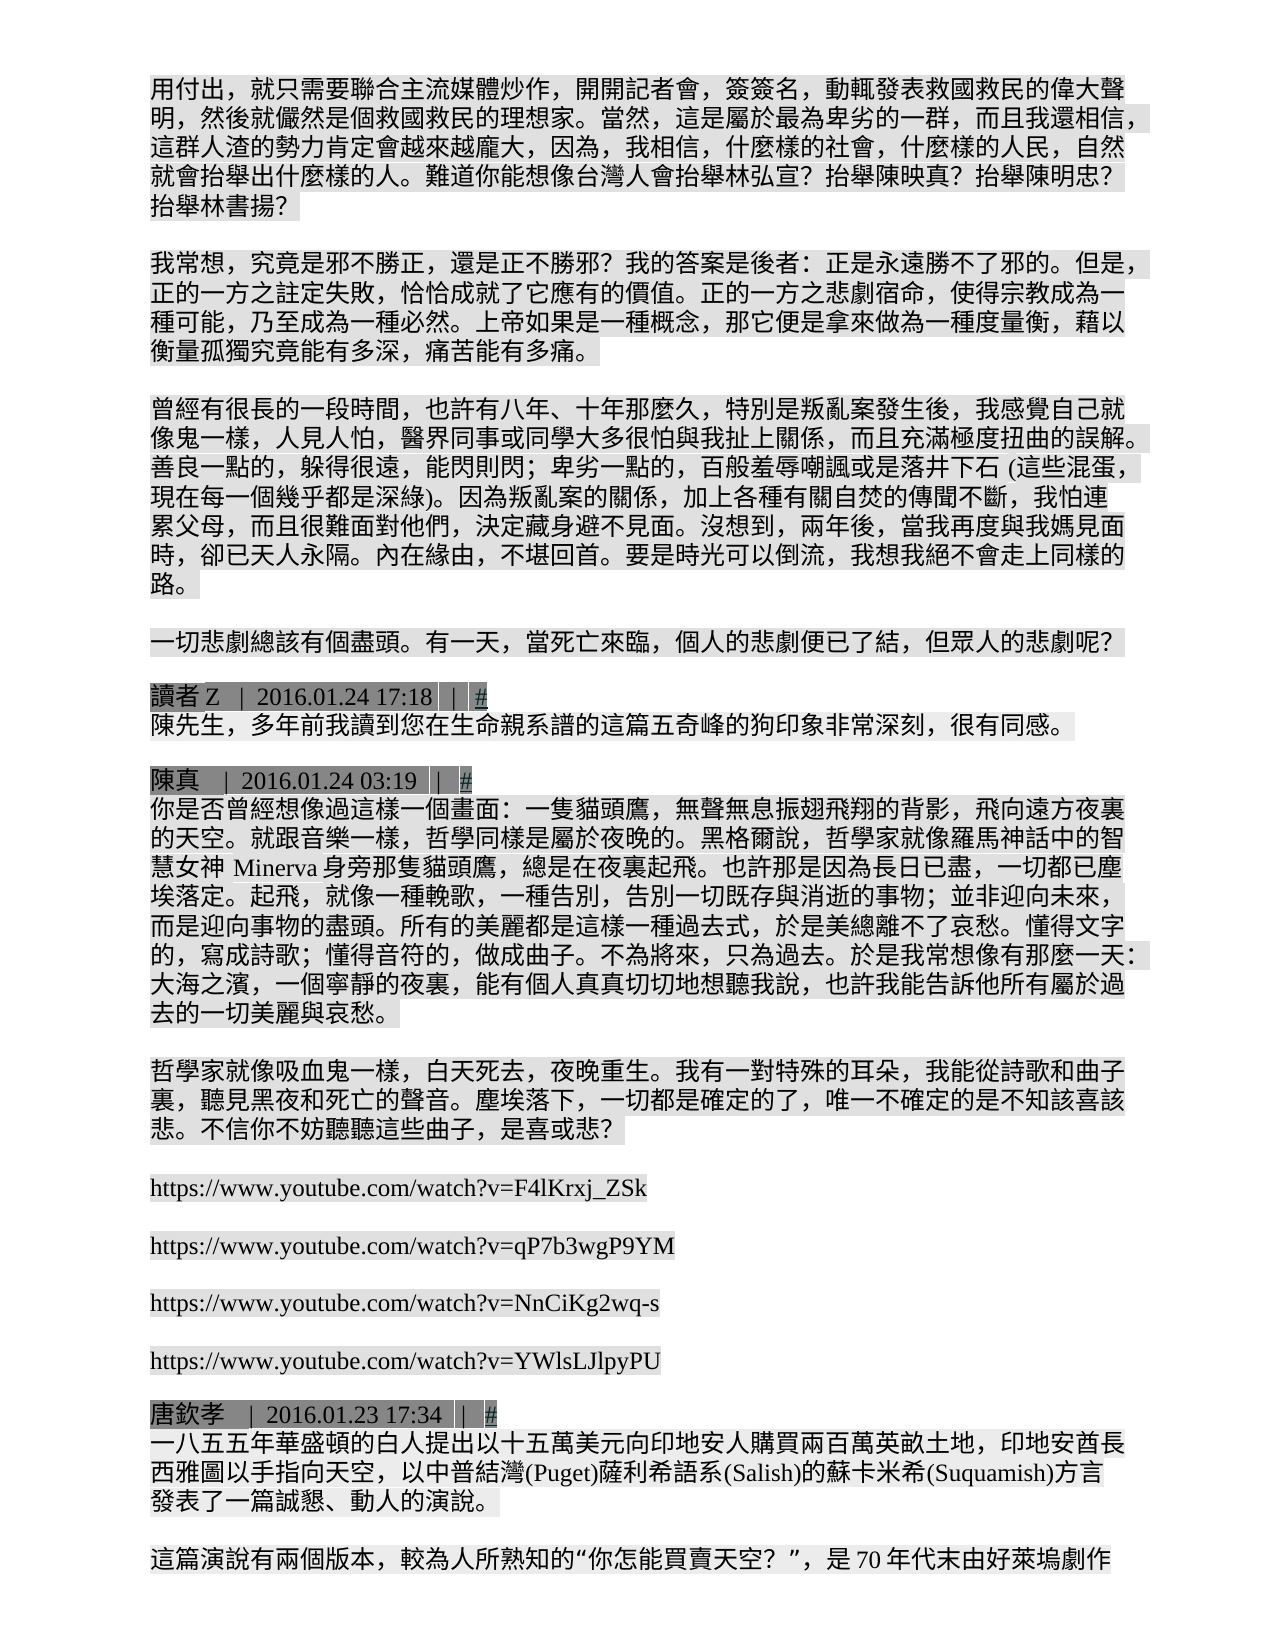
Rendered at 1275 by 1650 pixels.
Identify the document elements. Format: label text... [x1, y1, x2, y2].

text 讀者Z | 2016.01.24 17:18 | # [150, 682, 1125, 712]
text 唐欽孝 | 2016.01.23 17:34 | # [150, 1400, 1125, 1429]
text 就像一片孤葉，不會未經整棵大樹的默許就枯黃，為惡者胡作非為的背後，並非沒有眾人潛藏的允諾。--紀伯倫 一，證據不說話 當狂風暴風傾瀉而下，當大地淹沒在有毒的洪水裡，高雅的人們站在洪水淹不到的高山上說，“拿出洪水的證據來！” 當森林大火，鳥獸逃竄，放聲哀號；當戰火綿延，河有浮屍，野有餓莩，當老幼婦孺以愛之名盡遭屠戮，優雅的人們說，“這是進步的代價，民主的勝利，文明與野蠻、自由與奴役的聖戰。何處不宜？拿出證據來！” 常言道："證據會說話"。但在我看來，證據是個啞巴，無從言語；說話的是人，不是證據。這其實倒也不是我的真正看法，但在這樣一個版面上，我們自然不可能深入探究哲學奧妙，而只能說個通俗大概。 證據不會說話，即便千斤重，不一樣的人來看它，卻很可能輕如鴻毛。不信你看那些綠油油的徒子徒孫們，他們的主子往往好話說盡，壞事做絕，講一套做一套，但是，只要持續口吐綠言，徒子徒孫們就會持續奉若神明；不但對其一切卑劣視而不見，甚且聖潔加身，滿心推崇。套句吾友柏楊先生的話，你就算把證據砸到他頭上，他也依然不痛不癢，根本不在乎。 "證據" 這東西，很像一種藝術品，它不像黃金或鈔票。對你來說價值一百萬的黃金，對我來說肯定也是一百萬，但證據卻非如此。它比較像藝術品，像詩，像哲學。藝術再動人，哲學再深奧，對於一個不在乎它的人來說，與垃圾無異，毫無價值。維根斯坦說，藝術或哲學是這樣一種東西，"你若對它絲毫不感興趣，那它便一文不值"。當然，除非變成一種商品，才會取得一種公眾價格。比方說美國，比方說綠油油的勢力，罄竹難書的醜惡罪行，但在綠油油或美滋滋的人眼裏，這些全都無足輕重，全然視而不見；重要的是顏色，是立場，是教條，是個人利益，是洗腦後固著不移的一己偏見。 舉個例來說，不過說出來你一定難以置信，以為我撒謊，但這只是二十年來一個再明顯也不過的事實： 所謂 "長老教會"，就在上星期二 (1/19)，由長老教會總會總委會發給全體教會一道 "指令"，文件名稱叫 「對2016年總統與立法委員選舉的信息」。該文引經據典，其實不外就是要說：現在民進黨掌權了，大家務必要聽話，要乖，要順從。為什麼呢？這群綠油油的神棍說，因為《羅馬書》第13章第1節裏頭說道：「人人都應順從國家的權力機構，因為權力的存在是上帝所准許的；當政者的權力是從上帝來的。」換句話說，民進黨是上帝所揀選，他的權力是上帝所賦予，所以你們要乖乖聽從上帝的使者--民進黨--在地面國度上掌權。 這樣還不夠哦，綠油油的教會進一步引用《路加福音》第一章第47節及49節的一首詩歌，讚賞綠油油的勢力「成全了大事」，意味著他把萬惡的國民黨推翻了。《路加福音》第一章第52-53節如此說道：「他把強大的君王從寶座上推下去；他又抬舉卑微的人。他使飢餓的人飽餐美食，叫富足的人空手回去。」同時還噁心地引用《彌迦書》第六章第8節：「伸張正義，實行不變的愛，謙卑地跟我們的上帝同行。」藉以推崇蔡姓女士當選總統當晚的所謂「謙卑」論調。 連聖經都能如此扭曲，更不用說什麼證據了。證據對他們來說是沒有任何意義的，而所謂聖經也只是神棍們的一種政治鬥爭工具。這些人的心態其實只有一個，那就是敵我二分：只要是我方 (台灣人) 的政治勢力，不管怎麼無恥齷齪都沒關係，對其罄竹難書的卑劣惡行一概視而不見；至於敵人 (即大陸人或他們口中的所謂中國人)，即便乾乾淨淨清清白白，也硬是能把你整個抹黑鬥臭。 將近三十年前，義光教會一位牧師送我一個長老教會 "焚而不毀" 的胸章，我總是把它別在醫師白袍上，十分珍視。但後來就不知給扔哪了，因為毫無價值，甚且令人鄙夷。 二，屬靈的和屬肉的 幾年前的聖誕節，有一天，行經台南市某長老教會，看到教會大門口掛了一個大型紅布條，上面竟然寫著："神愛台灣人"。我只聽說過 "神愛世人"，如果神特別偏愛台灣人，那麼，這種 "神" 必然就是撒旦無疑。 差不多17年前，我寫了一篇 "給長老教會的一封公開信"，信中提到： "愛台灣" 這樣一種政治操弄，不應成為一種區分敵我、檢查思想忠貞的工具。寫得溫溫吞吞，非常客氣，非常文雅，幾乎不痛不癢。但我寫了之後，卻藏了四個多月都不敢公開，因為實在不想批評原本與我淵源頗深的教會。後來實在忍不住，才貼了出來。當然，貼出後不久，我從此就被長老教會 (公報) 給封殺出局。或者應該說，其實是我唾棄了這樣一種與宗教扯不上任何關係的所謂 "教會"。 即便是一個政治團體或一般民間組織，如果說出像上面那樣一些叫人要順服綠油油的當權者、因為綠油油的當權者是上帝所揀選、甚至像耶穌那般偉大等等的鬼話，肯定也會讓人看不起。即便是綠營的新一代龜孫子們也不至於乖到這種地步吧，更何況是一個本該屬靈、本該以神為依歸的宗教團體。所謂長老教會，既不屬靈，也不屬肉 (不是一種現實世界的改革團體)，而純粹就是一種政治附庸，綠油油到一種極度荒唐、不可思議的瘋狂地步。 在英國，有事沒事常往教會跑。我住的地方隔壁就是教會，霍金跟他的第一任太太就是在這裏結婚的。一些來自世界各國的訪問學者也常定期來此聚會，常在教會人員的帶領下，彼此練習口語英文，各自交流一些想法，我有一陣子也常去參加。這教會很美，從我家的廚房窗口恰恰可以看到教堂頂端的一個十字架。說起來難以置信，你知道嗎？在那幾年之間，我從廚房窗口給這教堂的屋頂拍了至少上千張的照片。同樣一個景，就這樣拍了幾千張，因為我覺得它特別美，隨著天色不同，樣貌也不同。 西方的教會比較像教會，給人一種信服的力量，並不是因為裏頭有什麼聖人存在，而是因為它至少表現出一種對於神的渴望，一種約略能讓人放下現實勞苦重擔的寧靜。回到台灣後，常想再去教會，不過，這一點希望，恐怕註定得落空。綠油油的神棍教會不用說了，至於其它不是那麼綠油油的教會其實我也很害怕，台灣人實在太喜歡以一種社會眼光來評價人，幾乎都是一見面就馬上展開綿綿密密、無孔不入的社會評價系統，打量你究竟屬於哪一個社會層級。人們不是想了解你這個 "人"，不是想理解你的心，而是想知道你的社會屬性與社會地位。 一般來說，銀行存款六位數以下得0分，七位數10分，八位數100分，九位數以上至少300分，四位數以下應該會直接趕出教會吧我想。當醫師加500，在台大總院工作另加1000分，分院打九折；世界名校加800分，博士學位再額外加200；國立大學教授加150，私立教職加10分；名牌衣服和皮包各加20，穿著破舊的話，這項目直接打0分；至於穿拖鞋、頭髮沒梳，衣服沒紮進褲子裏、挖鼻屎亂彈等等，至少倒扣30分。不管最後你得到好評或惡評，不管得到多少分，都讓人覺得痛苦不堪，根本不會想靠近這樣一些人。我有很多自稱是基督徒的朋友，動不動就會強調說："趕快來我們教會哦，我們教會的素質很高哦，有醫生、教授、律師等等等，還有哪個大學校長，什麼院長，也都常來我們教會哦。" 這樣一種教會，你還會想參加嗎？ 三，智能、理性與在乎 2015.09.08 巴勒網留言板出現這樣一則氣壯山河的留言，令我印象深刻： "我對你們的立場真的很懷疑！反美沒有問題，但把一切責任怪罪美國合理嗎？你們引用文章資料以偏概全？美軍在伊拉克屠殺埋葬一萬人？有一部份是活埋？今時今日被揭發後會沒人提起？你可以說美國入侵伊拉克，但是海珊的罪行卻一點也不提？利比亞如是，敍利亞如是，難道巴沙爾卡達菲都是愛民如子的嗎？反美反得你們神智不清，是非不分！反對軍火貿易？台灣不買美國武器如何自保？生活在幻想的事實及世界中真的可憐！這樣只會令你們不受尊重！" 一般來說，有著這樣一種發言水平者，通常IQ不高，姿態卻很高，往往有著一定的所謂社會地位。留言者署名杜礎圻。我看了一下他的履歷，果然輝煌： "杜礎圻。現為民建聯教育事務副發言人，青年民建聯副秘書長及中國歷史教育促進會(香港)會長。大學於樹仁大學歷史系就讀，並到上海復旦大學修讀國際政治碩士，現正在澳門大學修讀國際關係博士，研究方向為軍事戰略。從小在香港長大，熱愛香港，希望為香港盡一分力。" 我不知道什麼是民建聯，想必也是一種相當輝煌的進步組織。比較令人訝異的是 "中國歷史教育促進會香港會長" 這個頭銜。這樣的一種理解程度，也能促進歷史教育？看來兩岸三地其實文化水平與社會風氣都差不多，許多馬文才當道。 我們不過只是講一些基本常識與基本現象，這位杜先生卻姿態曼妙地跟我們要證據，說我們 "神智不清"、"是非不分"、"活在幻想中"、"很可憐"、"難怪得不到人們的尊重" 等等。我發現，通常缺乏深刻理性能力的人特別喜歡強調自身的理性；通常不在乎證據只在乎立場的 "立場人士" 們，特別喜歡跟對方要證據，以示其客觀理性。記得黨外時代，周遭無數自以為很理性的同學，常要我拿出國民黨貪污、拿出蔣家做過壞事、蔣公曾經殺過人的證據來。我一一拿出來了，但他們總是說那是敵人的抹黑，說我怎麼會去相信那些可笑的謠言和道聽途說；他們很喜歡說："如果蔣家不好，怎麼會成為世界的偉人、世界民主的燈塔？" 有的還會姿態隆崇地教訓我說："我們要有理性去判斷是非，請問你有親眼看到蔣公殺人嗎？你有親眼看到國民黨貪污嗎？"。 許多時候，我們講的不過只是一種 "只要是人，就應該知道" 的基本現象與基本常識，但 "立場人士" 卻仍然喜歡故做理性狀地問你要證據，要你拿出證據來，甚至要求你必須 "親眼目睹" 才可以提出指控。記得差不多是1999年左右，有一群 "智障" 留學生，甚至還要我拿出 "美國曾經殺人" 的證據來。其中有一個還 "義憤填膺" 地說，不用很多，只要我能證明 "美國曾經殺死過一個平民" 就行。這個 "義憤填膺" 的學生，很可能是個善良的人；因為他若不善良，理應就不會那麼氣憤了。但光是善良還不夠，人總得還要有個基本的腦子。 許多時候，人們智能之低，令人嘆為觀止。但你可別以為這些人真的是阿貓阿狗，非也。這些人現在個個可是飛黃騰達，有的還是咱們的領導階層，正準備進一步權力接班，要不就是大學或醫院的院長、主任等等等。這些人儘管智能上令人難以恭維，但也不至於真的笨成那樣，他不是真的智障，而是根本不在乎。 講到證據，我也常想起台灣駐英代表處當年 (1998年) 也曾一直問我要證據，因為我寫了一封中英文對照的 "給英國人的一封公開信"，傳遍海內外，影響台、英兩國友好關係，於是台灣官方便要我證明英國或歐洲社會有種族歧視這件事。這就好像有人要你證明 "台灣有詐騙集團" 或 "世界上有歹徒" 一樣。我跟他們說，你們在英國是從不看報紙也不看電視的嗎？就算不看報紙不看電視，也總該有點常識吧。 這些人，難道真的笨到這個地步？當然非也。如果真的笨成這樣，哪能當上那麼多輝煌頭銜的職位？他們不是笨到無法理解基本事實與基本社會現象，而是根本不在乎。在乎與否，或許才是證據形成的關鍵。當一群人在乎某個東西，資料才足以形成一道道證據。 世界不管有多少問題，問題的癥結或許並不在於惡人惡事的存在，而是在於大多數人的漠然與漠視。這群兩手乾淨的人(理應也包括我在內)，在某個重要的意義上，也許比惡人還更加惡行重大。"就像一片孤葉，不會未經整棵大樹的默許就枯黃，為惡者胡作非為的背後，並非沒有眾人潛藏的允諾。" 紀伯倫如是說。 說到在乎，我常希望哪天能重返奧地利，來到莫扎特寫 "唐喬凡尼" 的那個書房，派人支開守衛，好讓我偷偷拍下牆上展出的 "安魂曲" (天怒之日，Dies irae)真跡。這譜子，早已泛黃，對我如同至寶，對一個不在乎它的人而言，恐怕還比不上一張衛生紙的價值。 四，一個大寫的隱喻 我知道台灣駐英代表處跟我討 "英國及歐洲有種族歧視的證據" 是故意睜眼說瞎話，但我相信這位杜礎圻老兄應是秉持善意，發自肺腑，而這也許才是根本問題所在：為什麼我們明明住在同一顆星球，卻似乎各自看到截然不同的世界？難道我們是不同物種，所認知的世界模樣也因之南轅北轍？ 人的思想內容是一種整體（holistic）結構，當你看到其中一小部份，也許只是一句話，往往就能推知其全體認知結構的素質與內涵。也就是說，你從某人的某個言行片段，大約就能估算對方的整個 “世界觀” 乃至整個文化素質與智能水平，就好像從DNA就能推斷物種一般。 聽起來，彷彿在我們的一切言談底下潛藏著一個宛如DNA一般、一個大寫的隱喻。我從你的某種看法中，事實上就能知道你的全部思維，知道我和你之間的某種距離。人與人之間，有時表面意見相近，內在氣味實則相距億萬光年之遙。反之亦然。你我意見或許相左，但內在價值品味卻很可能相去不遠。當你看到這樣一種喜歡故做理性狀的 "證據人士" 的幾句傻話，你大約也就能馬上知道他的背後整個思想內涵與素質。 五，洗腦：人性的扭曲與個性的消亡 剛上大學頭兩年，在校園裏，就像孤魂野鬼，沒什麼同伴；許多時候，單槍匹馬，一人作業。當時，常有高醫同學，不管哪個科系，一群同學迎面走來，走過我身邊時，常會故意偏頭轉向做出不屑表情，或發出鄙夷怪聲，或指桑罵槐丟下幾句辱罵；甚至把我攔下，企圖動粗，怒罵我為什麼要破壞社會和諧？為什麼要反對戒嚴？為什麼要因此讓壞人可以自由做壞事來傷害社會？為什麼要抹黑世界所景仰的蔣家偉人和大有為的國民黨政府？究竟我從事這些壞事可以賺取多少黑心錢等等。 有一天，我去上課，看到班上幾個同學圍成一圈，正在討論黨外人士破壞社會與國家的敗行劣跡，其中有一個說，" 我看他 (指我) 講話的樣子，真的很像共匪耶"，另一個附和，並大聲拍桌說："我想不通，為什麼政府要容忍這些人？為什麼不把他們統統槍斃！政府是在怕什麼？！" 當時，常有同學要我舉證，他們說，不用多，只要我舉出 "一個" 例子就行，證明國民黨曾經做壞事的例子。我總是說："我沒法舉證，因為我沒法證明豬八戒的醜陋；也許你應該倒過來問，你應該問我到底國民黨有沒有幹過什麼好事才對。" 應該差不多是1984年吧，我一個人在高醫後門的校門口散發自己寫的黨外傳單，當下覺得這樣發太慢了，所以就利用午餐時間，走進學校餐廳，那裏用餐的人多，直接發給同學比較快。我走進去，逐桌發傳單，許多同學就開始鼓噪，集體拍桌叫罵，拍得還挺押韻，我還以為是什麼朱宗慶打擊樂團在練習呢。那些同學一邊叫囂拍桌，一邊大喊大叫，叫我 "滾出去"。有人喊說 "政治滾出校園"，但我沒滾，當做沒聽見，繼續發傳單。過一會兒，突然瞬間感到脖子及背部一陣劇痛，非常狼狽。原來有個忠黨愛國的學生 (類似時下流行、張牙舞爪的愛台灣學生)，拿起一碗熱湯，偷偷從我背後掀開衣領倒入。 台灣人，面目模糊，集體性格很強，缺乏個性，有一種一窩蜂追著主流跑的明顯習性，對落水狗或弱勢一方，"正義感" 非常亢奮而強烈。而且，越是年輕者，一窩蜂追著主流跑的集體性格就越顯著，幾乎是一面倒。過去如此，於今尤烈。套用台灣的流行用語來說，就是追求一個 "夯" 字，簡單說就是西瓜倚大邊，拿香跟人拜，永遠跟著主流走；他不太會有自己的想法與判斷，主流媒體及主流政治勢力怎麼灌輸，他就怎麼全盤接收；主流媒體怎麼造謠，他就怎麼相信怎麼散播，乖到不可思議的地步，與機器無異。主流思維要他怎麼想，他就會怎麼想；要他怎麼措辭造句，他就會怎麼措辭造句；要他恨誰，他就會對之恨之入骨；要他愛誰，他就愛到發狂，非常忠心；要他蠢血沸騰，他就馬上沸騰給你看，像電茶壺一樣；要他降溫，他也會馬上降。 比方說，過去舊國民黨時期，常用 "偏激" 二字指責少數異己，"機器人" 們就會 "偏激"、"偏激" 地罵不停，連換個其它措辭也不會。當今流行 "傾中賣台" 指控 ，他就會不斷 "傾中賣台" 地罵不停；現在流行 "黑箱" 用語 ，明明人家透明得像水晶球，他卻一直 "反黑箱"、"反黑箱" 地激動抗議 (對自己的綠色主子們簡直伸手不見五指的烏七媽黑作為，他卻完全無所謂)。如果哪天外星學者蒞臨地球，也許會對這樣一種相當特殊的 "地球人類學" 現象感到十分有趣，也許外星人會得出一個結論，認為這個物種並非生物，而只是一種 "擬似生物" 的機器，類似 "電腦不是腦" 一樣的道理，因為實在太乖了，只有機器才會乖到這種幾乎與輸入指令分毫不差的地步。我們家阿憨如果可以這麼乖多好。 我常覺得，西方社會的學生往往比較會站在社會的前端，影響整個社會往文明良善的方向發展，理性思維較豐盛，並且有一種獨立存在、而非經由媒體或鎂光燈所灌輸與塑造的真實熱情與思想。但在台灣，我看不到幾個這樣的年輕人或學生，稍微有點不同於一般人，便足已讓人驚為天人。 台灣人也從來都不是一個相信和平的族群。遇弱則強，打起落水狗，簡直是強到一種囂張跋扈、為所欲為的地步；但卻 "遇強則弱"，弱到往往只能以窩囊來形容，連個屁也不敢放。"遇強則弱" 者，當他遇弱時肯定非常非常的強，對於少數一方或弱勢者，絕不留情；特別是當他相信你是敵人而且你又是屬於極少數時，更是有一種人人得而誅之的強烈集體嗜血衝動。 過去黨外辦活動或遊行時，國民黨最喜歡動員學生出面反制。比方說，你要紀念228，以李登輝為首的國民黨，經常就會故意在你要辦活動的時間和地點也來辦個學生雷射狂歡舞會，看你228那天還敢不敢去紀念228；你若去了，肯定會和學生爆發肢體衝突，然後主流媒體就會對你大加抹黑，並大加肯定學生的愛國愛鄉情操與正義感和熱情。黨外時代，每次遊行經過高中或大學時，往往非常可怕，反彈非常激烈，群情激憤，甚至經常對群眾使用暴力，例如從教室裏頭丟東西砸你，或拿棍子攻擊等等。女學生往往就會熱淚盈眶地大合唱一些愛國歌曲，表示對當權者毫無保留的支持，對少數反政府害群之馬的唾棄與不屑。 不管怎麼改朝換代，台灣的學生始終一個樣，完全聽令於主流政治勢力的指揮與灌輸，甚且變本加厲；時至今日，加上網路的興起，灌輸與使壞更加容易，幾乎來到一種可以說是完全瘋狂的非理性、去人性狀態，與紅衛兵無異。當一部機器被程式設定，認定你是敵人時，這機器就會想辦法去消滅敵人；"它" 不需思索，也無能思索，而只是一味接收指令。 對於諸如往我身上淋灑滾燙熱湯的這類肢體攻擊事件，並不令人意外。讓我訝異的是，當我因為劇痛而頓時狼狽不堪時，在場的許多同學竟然歡呼起鬨，大聲為這位拿熱湯淋我的 "勇敢愛國" 學生的 "義行" 喝采叫好。事後我常回想這些事的點點滴滴，我能理解洗腦足以消滅人的理性，但我不能理解的是，為何連人性也能如此扭曲？今天就算是一個敵人或壞人，當他突然遭受傷害或身體危險或不公平的對待時，我們當下的直覺反應難道不是應該馬上出手相救？怎麼反而會集體拍手叫好？ 1983年，我成年了，成為一名不要命的黨外人士。從1983到差不多1985年，那是一段特別痛苦難熬的孤獨年少歲月，不堪回首，略過不表。 底下只是1986年之後，政治高壓逐漸退散的一些往事如煙。信手拈來，無足輕重，只是一種例子。至於真實烽火，千百倍於此之慘烈。 六，記住你們今天所說的話 1986年，許信良以黑名單身份，企圖闖關回台，爆發桃園機場事件，接機群眾被鎮暴部隊和便衣警察打得頭破血流，而且國民黨還自導自演，由便衣警察與特務自己翻警車，自己丟石頭砸自己人，然後配合媒體拍照，製造 "暴動" 假象。我隨同江鵬堅等人 (民進黨的創黨主席)，參與那次的接機行動，目睹事件一切過程。事件落幕隔天，我回到學校圖書館念書，發現圖書館的雜誌區桌子上竟然擺放著一堆黑函供人取閱，全是在罵我。 其中最著名的一張是以漫畫形式出現，我被畫成一條狗，印象中那條狗很瘦，也許是因為我大學七年很窮，一年365天難得能有5天填飽肚子，一度餓到僅剩40幾公斤 (後來當起醫生，開始有飯吃之後，至今一直維持70公斤)，外形很像非洲饑民，骨瘦如柴。黑函漫畫中，我變成了一條狗，脖子上掛著狗鏈，後面有個滿臉橫肉、嘴裏叼根煙的地痞流氓 (意味著共匪或共匪的同路人例如黨外)，牽著 "我" 在地上爬。 來到圖書館，我一就座，周遭同學就逐個圍攏過來，譴責，羞辱，不外就是想質問我為什麼要破壞社會，為什麼要暴動打警察等等。我說是警察打人，不是群眾打警察。沒想到我此話一出，竟爆出哄堂笑聲，四周同學一下全都被我逗笑了。他們之所以忍不住發笑的意思是，我怎麼連如此違反常識的謊話也說得出口？我怎麼會笨到竟然相信壞人散播的謠言？其中有個同學語帶輕衊地說，"警察被你們這些暴徒打得頭破血流！警察怎麼會打人？" 他說，"你要撒謊也要撒得有點常識。" 圍勦過程略過不表，最後結局是，我對大家說，"就讓我這樣說吧，今天是1986年某月某日，你們就請記住這一天，記住你們今天所說的話，也許若干年後你們會回想起這一天，並且為此感到後悔也說不定。" 七，學習用愛、用美的眼光欣賞世界？ 1987年，我和戴振耀等人在恆春核三廠發起台灣第一次的反核遊行。同年，我與施信民及張國龍等二十四人，歷經五次極其冗長的籌備會議，一字一句地討論章程，一同創立了台灣環保聯盟。大約就在那之前，我在高醫還參加了生平第一個也是最後一個大學社團，好像叫做什麼生態保育社之類。這個社團的主要活動是賞鳥。我之所以加入，不是為了賞鳥，而只是想要在這個以環境生態為名的社團裏頭談談環保問題，特別是高雄的楠梓、仁武與林園一帶，工廠林立，空氣和水源污染到極致，完全無法無天的狀態，空氣臭不可聞，飲用水更是充滿重金屬污染，對居民健康危害極大。 記得社團開會的那一天，我站起來講話。我提到說，我們既然是一個有關環境的社團，是不是應該關心一下環境，而不是每次都只是賞鳥。我的發言立即遭到主席與眾人制止。會後幾天，一些同學像流氓圍事那樣，一群人來到教室外堵我，要我識相點，要我自動離開社團，否則....，否則....，哼哼哼....。否則怎麼樣，他們沒說。他們還叫我不要用政治來污染乾淨的社團和大學校園，要我學習用愛、用美的眼光欣賞世界。 他們倒是沒有要我舉證，沒有要我證明高雄楠梓後勁及林園和仁武一帶的污染有多嚴重，而是直接否認，認為這些都是 "政治" 問題，認為清純的學生不應過問也不可能會想要去過問，只有那些別有居心的壞人，才會關心這類問題，因為這些全都是共匪的 "陰謀"，企圖破壞社會，企圖抹黑政府云云，就跟現在 "愛台灣" 的年輕一代講話與思維方式與內涵素質一模一樣。 八，情感與道德的一致性 上大學之後，我常自己寫文章，自己做成傳單或海報，自己一個人在大街上或校園裏散發，幾度引來警察，有兩次還被抓到警察局。一次是因為警政署長羅張否認他認識搶匪溫錦隆，但你怎麼可能不認識自己的貼身侍衛？我有他們兩人的合照為證。那一次，我在高雄師範學院門口被捕。警方看我可憐，偷偷在我耳邊說："你這樣會被退學，以後當不了醫生，你要想辦法自保。" 做筆錄時，警方就一直故意想把我的口供引導成我只是拿錢幫人發傳單，以便幫我脫罪。但我堅持說，這些傳單全是我自己寫，自己影印，沒有任何人請我這麼做。 1988年，蔣經國過世，全台如喪考妣，連音樂也不能聽了，電台把音樂節目全部取消，甚至連日常微笑都犯忌；就連大家平常講話，或是電視播報，個個突然全變成哽咽聲，垮著臉，死了爹娘似的。當我一聽到蔣經國過世的消息，馬上用幾分鐘的時間寫了篇文章，印成傳單，一個人在高醫校門口散發。我在傳單裏頭說，台灣有幾萬名不見天日的雛妓，無數的原民住貧童和童工，每年數千名小孩生病無力負擔醫療費用而致死，大批漁民出海經常被菲律賓等國綁架勒索或非法判刑等等，對於這些人的處境，我們從來沒有絲毫痛苦，從不關心，卻反而對一個獨裁者之死如此動情，這樣合理嗎？這樣合乎人性嗎？我還寫說："蔣經國死了，我倒有點遺憾，因為我真想親眼見到獨裁者下場的到來"。 那一天，不到兩分鐘，幾輛警車就趕到高醫現場，抓江洋大盜都還沒有這種陣仗與效率。警察來抓我時，附近商家有人跑出來，叫我快逃。但我當然不會逃，我又沒做壞事，幹嘛逃？很快地，我就被抓走了。 九，人權是一種禁忌 同樣是1988年，我著手寫 "台灣的小孩不值錢？--1988年台灣兒童人權報告"，跑遍全台。寫完之後，一開始是給高醫校刊 "南杏" 刊登。校方說，文章裏頭有些情節不可思議，要我舉證。例如數萬雛妓成為人口販子的搖錢樹，例如黑道毆打、電擊雛妓，施打荷爾蒙強制提前發育以逼迫賣淫等等，例如原住民童工和大量流浪兒童，以及每年大約五千名病童因為經濟因素而放棄治療致死等等。當時高醫甚至有些病童，明明可以治療，就只因為缺錢而移除所有醫療，父母抱著小孩到附近三民公園走一圈，然後就回來要求醫師開立死亡證書。記得那時高雄長庚還有個小女童，眼睛開刀只需五萬元，家長籌不出錢而只好讓她的眼睛瞎掉。 當初之所以決定寫這樣一份調查報告，是因為那一年我剛好分派到高醫小兒科見習。我的一個小病人，今天還在，隔天卻不見了。我很訝異，跑去問護士說，"請問我的病人去哪了？" 護士說，"AAD了啦"。什麼是 AAD？護士說，AAD (Against Advice Discharge) 就是 "不聽勸告自動出院" 啦。我繼續問說，"那個小孩不是病得很嚴重嗎？為什麼不聽勸告硬要出院？" 護士似乎覺得我這樣問很外行，大聲說，"笨蛋！AAD就是家長沒錢啦"。 高醫校方針對我這篇長達一萬多字的兒童人權報告，竟然一字一句地要我提供證據，藉以百般阻撓刊登。我一一提供了，最後他們沒話說，只好刊登。因為阻撓過程很瑣碎而漫長，存心找麻煩，所以我事後還寫了封信寄到學校，向高醫校方索取 "精神虐待賠償費" 及 "查證費用" 各一塊錢。高醫當然不會給我這兩塊錢，而我也只是藉此表達不滿。 記得當初寫這篇兒童人權報告時，除了跑遍全台許多機關及中央圖書館，當然常常得跟高醫圖書館借書。那時候高醫的規定是，學生一次只能借兩本書，醫師或老師則依不同年資與位階可以一次借10到20本。於是我跑去跟一個老師借他的借書證。兩天後，他從同學那邊知道我是在寫一些有關雛妓、原住民貧童及重大疾病兒童無錢就醫每年數千人致死的文章，那個老師很害怕，立即討回他的借書證不再借我用，而且一直拜託我別把他借我借書證這件事情抖出來，他說，一旦抖出來，他的前途就完了。 十，兒童人權是一種新概念 1989年3月29日，我創立台灣第一個兒童福利團體叫做 "台灣兒童福利協進會"，會員一百多人，宗旨只有一個，就是提倡 "兒童人權" 的觀念。同年4月4日發起示威遊行，我擔任總指揮，要求開辦 "重症兒童免費醫療保險"，參與遊行者僅五十多人，荷槍實彈的武裝警察和便衣卻來了兩百多人，情治人員更是遍布高樓與天橋，一路蒐證。遊行最後來到高雄市政府，大門口一堆警察以人牆團團圍住保護市政府，並舉牌警告，要求解散。當舉牌舉到第三次時，原本擔任司機的戴振耀卻衝出來，搶走我的麥克風說："要坐牢我來坐，你還要把醫學院念完"。 如果我沒記錯，當時的相關兒童預算僅七千多萬，隔年卻增加到十幾億，同時編列了更多相關工作人員的職缺。 在那個年代，"人權" 二字是犯忌的，更不用說 "兒童人權"。就連絕大多數心裏偷偷支持我的老師、同學或甚至黨外朋友們，也一樣跟我說："你關心兒童悲慘處境，用心很好，但是，兒童怎麼會有人權呢？" 這就跟很多人一開始聽不慣 "動物權" 的概念一樣，人們總是說 "兒童怎麼會有人權"？常要我重新再想一想，究竟推廣這樣的觀念是否妥當。我無言以對。就連我的好朋友劉峰松老師也曾經跟我說，當他第一次看到我的 "台灣兒童人權報告" 時，心裏也著實吃了一驚，心想，兒童怎麼也有人權？當然，他並不反對，只是說他一時覺得突兀，因為前所未聞。 十一，當人權變成一種政治工具和武器 為了避免引起人們對於 "人權" 二字的驚懼，我把原本想取的組織名字，由 "台灣兒童人權協會" 改為 "台灣兒童福利協進會"。 至於我那篇 "台灣的小孩不值錢？--1988年台灣兒童人權報告"，不知道是誰私自幫我投遞，在 NATMA (北美洲台灣人醫師協會) 得了 "醫學生最佳著作獎"，獎金一千美元，讓我在涉嫌叛亂走投無力、四處被醫院解聘之際，暫時能有一段時間和輟學在家的學姐兩人能免於饑餓。NATMA 是個非常綠油油的團體，其中很多人目前都在台灣，有的是醫界大老，有的當官，我想他們一定故意忘記這些事了。那時候，我常收到他們由美國寄來的當地中文剪報，而且幾次問我想不想到美國留學，說他們可以負擔我所有的學費，甚至當我因為叛亂案被限制出境時，還有人從美國託人帶來口信，問我想不想偷渡出境。 當時，我連寫個私人信表達感謝，都會被全文刊登在海外中文報紙，就像現在的什麼圓仔花運動的英雄似的。但我想，他們並不是真的關心什麼兒童人權，而只是因為我的這些行為嚴重傷害了國民黨的形象，於是被他們視為同志。人權，被當做一種政治鬥爭的工具和武器，而不是一種基於對生命的情感與憐憫。 十二，當叛亂成為一種義務 後來，海外有人把我這篇兒童人權報告翻譯成英文，寄給一些國際人權機構及聯合國。聯合國隨後在一份有關亞洲童妓的調查報告中引用了我的文章。此舉更是破壞了國民黨政府的偉大英明形象，於是，這文章後來竟也成為我的叛亂罪證之一。 1989年11月20日，聯合國通過 "兒童權利公約"。透過一位我非常尊敬、目前移民美國的台大小兒科教授楊明倫醫師的幫忙，我取得了這份公約草案，隨即請他翻譯成中文。當時，某家藥廠正好要印製月曆送給各醫院小兒科，這份中文版的兒童權利公約於是就印在這份月曆上，贈送給每家醫院。 同年1989年6月，學姊因為把我的這篇兒童人權報告刊登在高中校刊上，被退學。光輝10月，我被控陰謀分裂國土及煽惑群眾推翻政府，以煽惑內亂罪移送法辦。12月的聖誕節前夕，郵差在我租的房間樓下喊說有掛號信，我很開心，以為是什麼仰慕者送來聖誕禮物，結果是法院傳票，上頭寫著 "叛亂" 二字，這是我第一次看到自己的 "涉嫌叛亂" 公文，頓時腦袋一片空白。四面楚歌的痛苦年代，突然面對所謂 "叛亂" 這樣一個遭遇，即便我早有覺悟，當下心裡依然沉重。公文上還寫著："三次開庭不到，將逕行拘提。" 但我始終都沒有出庭應訊。 我隨即並在黨外雜誌上發表了一篇文章叫："向不義的政權叛亂，是一個正直公民應盡的義務"。我說，既然是 "義務"，我不需要也絕不願意接受任何聲援。畢竟天底下沒有一方面履行義務，一方面卻又藉此搞什麼抗爭與聲援的道理。菊姐等許多前輩，要我以 "言論自由" 的辯護方式脫罪，我說，我寧可一死也絕不會這麼做，因為以 "言論自由" 脫罪，在我聽起來就好像說我只是言論上說說而已，並不當真。但我絕非說說而已。我既然這麼說了，當然也就是要這麼做。我在文章裏頭說，我不願參與司法遊戲，此案對我而言已然結束，我已做了我該做的，其它的就沒什麼好說的了。 那一年，1989 年的四月七日，鄭南榕自焚，五月十九日，我的好朋友詹益樺在總統府前就當著我的面自焚；送醫途中，在我懷裏斷氣。 在我揚言絕不出庭之後不久，開始傳出我準備接續鄭南榕和詹益樺自焚的各種報導。我打電話去報社和民進黨部罵人，因為我根本不是會想要自焚的那種人，我不是那種個性。更重要的是，我不希望人們誤以為我憑空說大話卻沒做到，那對我是一種人格上的重大誤解與傷害。但是，很多同志好像很希望我自焚，不斷對媒體放話說 "陳真準備要自焚了" 哦，似乎希望我自焚之後，他們就又能藉此炒作，成為一種可供個人或政黨利用的所謂政治資源。 另一方面，很多同志，包括台權會，仍依其舊有習性，打算發起所謂 "聲援"。我對他們一個個痛罵，他們被我罵得莫名其妙，好像完全無法理解我究竟是在生氣什麼，究竟是在罵他們什麼。我說，如果我一方面說 "叛亂是正直公民應盡的義務"，然後一方面卻又接受你們來聲援我，那我豈不是一個言行不一的混蛋？但我發現沒有人聽懂我在說什麼。 當我被以叛亂罪移送法辦時，正在彰基實習。常有情治人員打電話來談條件，希望我出庭受審，他們表明願意以高規格接待，派車接送。但我一概拒絕。台灣的司法很奇怪，像黑幫一樣，會一直來跟你談條件。有罪就判有罪，有什麼條件好談？那一段時間，我正好在外科實習，所以外界總是以為我是外科醫師。記得有一天，離開開刀房，準備回家，醫院服務臺打電話來說有個民眾親自送來一份剪報。原來是一個作家寫了篇文章刊登在報紙上，很長一篇，標題叫 "淡然就義的陳真醫師"。文章裏說，我自認是個小人物，自認不值得任何聲援，故而不願打擾眾人的清靜。 但我並非此意。我的確始終認為自己不值得人們任何特別的關注。重點是，我並不看重自己的同時，我也同樣不看重別人；我若小，別人當然也不會有多大；大家都一樣，都只是一個 "人"。既然是人，就沒有 "誰比較重要" 的道理。我們總不會說這條狗比那條狗更重要，除非牠是你家的狗，否則就沒有什麼重不重要之分。再說，一個人如果宣稱 "對不義的政權叛亂，是正直公民應盡的義務"，既然叛亂是一種義務，那他怎麼可以還讓別人來聲援？就像你繳了稅，盡了義務，你可以還讓大家來聲援你嗎？聲援什麼呢？ 十三，人權是一種政治污染？ 1989年，就因為公開主張台獨以及在政見會上呼籲群眾以選票推翻國民黨這兩項基本罪名，涉嫌叛亂 (法律規定叛亂犯不得當醫師及公務員)。隨後一整年的時間，被每個醫院不斷解聘，直到後來因為王永慶的大膽收留，終於能當醫師，在林口長庚醫院工作；條件是，要我簽下一紙切結書，上面寫著："本人日後若因叛亂案被捕或入獄，一概與長庚無關。" 這事當然與長庚無關，所以我就簽了切結書。 記得那一年，剛好遇到醫院幾年一次的評鑑。評鑑前一天，大家開會討論如何因應。有人提議說，一些病情比較嚴重，具有暴力攻擊傾向、行為比較混亂的病人，就把他們關進保護室，以免 "難看"，以免讓評鑑委員 "留下不好的印象"。我發言反對，我說這違反病人基本權益。我說，病人難道不就是因為病得很嚴重，所以才送來急性病房？哪有什麼難不難看的問題？不料，隔天我的一位病患依然被四肢五花大綁，關進保護室，綁了幾小時，直到評鑑委員離去才鬆綁，害他尿褲子。 我事後開會又重提此事。會後，一位待我甚為友善、非常照顧我的醫生，跑來找我，叫我以後不要在醫院再提起 "人權" 二字。他說，這裏是醫院，不是立法院，這裏只談醫療，沒有什麼人權的問題。他很生氣地要我以後不要再拿 "人權" 這種 "政治字眼" 來 "污染醫療"。我當下無言，默然以對。我很想跟他說，人權只是生活中隨時會遇到的問題，不是什麼政治污染。 十四，文化不變，一切都不可能改變 1994-1995年，我收到一張精神醫學會發給所有醫師的公文，上頭寫說大家注意，有好康的哦，某藥廠招待大家旅遊，歡迎攜家帶眷免費參加。我看了很不以為然，難道藥商是在 "養" 醫生、好讓醫生多多開藥讓他們賺大錢？這樣的事，大家不但不反感，怎麼醫學會居然還發出公文 "好康倒相報"，叫大家趕快來搶好康。於是我就在當年的精神醫學會年會上提了個案子，要求大家針對藥商饋贈及醫藥利益輸送等問題做些討論，看看這樣一些事是否完全理所當然而毫無道德爭議。 結果，案子還沒提出便引爆軒然大波。醫學會一些高層和大老不斷打電話要我撤回案子，說我這樣的提案一出，我會變成醫界的全民公敵，我在醫界將沒有前途。我說我無所謂。但他們仍不死心，一直想辦法要我撤回提案。我說，你們如果到時候擅自撤掉我的提案，我就訴諸媒體，訴諸社會大眾，讓大家來檢討看看醫界盛行的醫藥利益輸送問題到底應不應該存在，到底應不應該受到規範與監督。 後來，我的案子還是提出來了，隨即接到醫界許多來信，大多是一些醫界大老寫來的信，約略分成兩派。一派認為我的想法是對的，這派人數較少。另一派為數較多，認為醫生跟藥商拿點錢、甚至收點回扣紅包都是應該的，不是一種道德問題。他們說，這就像選舉一樣，賄款大可收下，但要投票給誰是自己的事。他們說，醫生收紅包回扣也一樣，收歸收，但藥物要怎麼開，我們都是秉持專業良心的。 這事在醫界內部延燒至少一年。精神醫學界某些 "高層"，見我堅持提案，明的施壓不行，就來陰的。陰暗之事，略過不表。後來我又寫了些文章刊登在報紙上，有媒體做出回應，讚揚精神醫學界之 "勇於自我檢討" 紅包與回扣及醫藥利益輸送問題。其實它不是自我檢討，而是我想檢討，結果害自己被大家 "檢討"。 當媒體開始讚揚精神醫學界之 "勇於自我檢討" 時，我發現很多醫界大老的態度就開始轉彎了，開始改口說醫藥利益輸送問題影響病患權益巨大，確實需要檢討改進，建立規範。 時至今日，台灣醫界依然貪腐，甚至比過去更加嚴重，差別只是在於從過去的明目張膽跑到檯面下運作，並且擅於巧立各種名目給錢。但我在此要說的仍是舉證。在當時，人們同樣要我舉證，要我證明世界上哪個國家的醫生不跟藥商拿好處。現在人們應該不會再要我舉證了，他們在檯面上往往說得很好聽，什麼醫學倫理之類，但檯面下卻又是另一種光景。我不知道這究竟算是一種進步或退步？觀念與修辭確實是進步了，但扯爛污的行為卻變得更精緻，更隱密，更多名堂。 我常想，也許真的有這麼一種東西叫做文化，文化不變，一切都不可能改變；所謂改革，將全屬皮毛。就像泥土那樣，沒有那樣的泥土，就長不出那樣的植物和果實。一個人想重新做人，斷然也不是跑到理髮院改變髮型便了事，那樣一種改變毫無意義。醫界如此，政界如此，各行各界的所謂改革，難道不也是同樣的道理？！ 十五，告別童年 1995年，我考上教育部公費留學。為了多賺點錢，直到1997年才出國。抵達英國一個月後，因為常看報紙提到或聽到一些種族攻擊或歧視的事，於是我就寫了 "給英國人的一封公開信"。沒想到，英國方面反應良好，甚至還有英國國會議員興奮地晚上跑來我宿舍按鈴拜訪，表達支持與讚揚之意。但是，台灣留學生卻氣炸了，彷彿我拆穿了他們純屬虛擬的浪漫留學夢似的，對我恨之入骨 (我很難體會此恨究竟從何而來)。當英國與歐洲社會經常普遍檢討其內部社會諸多種族不平等與族群衝突的問題時，台灣當局及台灣留學生卻要我舉證。台灣的駐英代表處說我破壞台、英關係，要我舉證，證明英國及歐洲社會的確有種族歧視這回事，台灣留學生更是開始用各種極其卑劣陰暗邪惡的手段對我全面抹黑、騷擾與攻擊。 我常說，我常感覺自己是從那時候才開始真正 "出社會"。從那時候開始，我才總算真正體會到原來人性可以這麼壞，可以陰暗邪門到如此極端而難以想像的地步。在這之前的十多年黨外經歷，雖然痛苦而慘烈，但你面對的是國家，國家自然有國家使壞的一定方式，比較有制度些，莊嚴些，文明些，有尊嚴些。但是，當你面對的不是國家不是體制，而是躲在陰暗處可以任意對你為所欲為的任何一個匿名的個人時，你是毫無尊嚴可言的。你會發現，原來人比國家還可怕，原來人性可以邪惡陰暗到如此複雜齷齪的地步。特別是當年網路開始運作，陰暗邪惡之事更是無遠弗屆，完全可以對你為所欲為。 也許可以這樣說：在這之前，我一直是未成年；直到這些事之後，我彷彿才真正告別了童年。就像尼采說的，我注視著黑暗深淵，終於了解了它的陰暗，但就在我注視深淵的當下，深淵其實也注視著我，於是我彷彿從此失去了童年而不再單純。 十六，告別所謂同志 1998年，我開始發現，原本與我關係友好的民進黨人及一些朋友們，藉著抹黑大陸人及挑撥族群仇恨，藉以炒作台灣社會的內部敵我區分；就像美國麥卡錫時期那樣，開始玩起舊國民黨那一套忠黨愛國 (忠於民進黨，愛台灣國)、檢驗思想忠貞的把戲，藉以謀取私利及政權。我一開始還不忍心公開批評過去長年友好甚且有恩於我的同志們，所以都是私下寫信，委婉相勸。常有朋友回信說我小題大作，要我舉證，證明民進黨墮落了。我很訝異，都已經醜陋到如此不堪入目的地步，幾乎所有過去國民黨的惡行你們全套都學了起來，而且學得青出於藍，竟然還要我舉證。 隔年的春節，我寫了兩張賀年卡，寄給民進黨中央及邱義仁，我在卡片上寫著："看樣子，貴黨(過去是本黨)應該很快就會執政，因為貴黨墮落程度比光速還快，已經 "青(綠)出於藍"。" 在一個反淘汰的民粹社會裏，勝負往往只能訴之卑鄙，越是擅於操弄的卑劣齷齪者，就越容易受到人們的愛戴與擁護。 1999年，我寫了 "給長老教會的一封公開信"。藏了至少四個多月才公開。大約也在那時候，我寫掛號信給林義雄和方素敏，請他們以慈林文教基金會負責人的身份跟我道歉，因為慈林的工作人員與支持者，竟然在慈林的網站上說我原來是國民黨臥底的。從那之後，一直到現在，我幾乎不再跟過去無數的這些原本親密或友好的黨外朋友有任何連繫。 十七，同胞讓我理解了人性的深沉與複雜 1999年，我寫了些文章批評美國和 NATO (北大西洋公約組織) 發動科索沃戰爭，刻意攻擊平民及各項重大民生設施，造成數十萬人傷亡，觸犯反人道之戰爭罪行。我並且批評台灣之長年為虎作倀，充當美國走狗，做一些傷天害理的事。一些 "愛台灣" 的留學生，隨即大量冒出來攻擊我，說我批評美國就是批評台灣，凡是批評台灣者，就是敵人。同樣地，這些人全部都是匿名，來陰的，抹黑、造謠、冒名惡搞等等等，甚至用 EMAIL 散發黑函給系上，說我利用劍橋的學校網路資源販賣色情光碟，已經被繩之以法等等，甚至還冒用我的名字騷擾系上許多師生。我根本無從澄清，非常痛苦。 我的指導教授一頭霧水。我解釋說，這是台灣人面對不同聲音的典型做法。他不懂，一直問我究竟被哪個單位抓到？問我說裡頭是不是有什麼誤會？需不需要他幫忙澄清？我說這裏頭沒有任何誤會，台灣人就是這樣做事的。我並沒有被什麼單位繩之以法，因為我根本沒有販賣什麼色情光碟，所有這一切，全是假的。他說他當然不會相信我會去販賣色情光碟，但他一直以為有個什麼司法單位或行政機關誤會了我。我最後跟他說：算了，你就當做沒這回事就好了，因為太難解釋了，台灣人的複雜與陰暗不是你能理解的。 我不敢說我見識過世界，但我至少看過世界各地許多人。老實說，我沒見過比台灣人品性更差的。台灣人不會跟你講理。他們相信，只要能透過造謠抹黑，把你貶低鬥臭說爛，說得不堪聞問，然後不管你說出什麼道理，自然就會失去一切意義。 十八，有效議論的前提 2001年，我和學姊從劍橋坐車去倫敦，參加波斯灣戰爭十周年紀念，跟幾十個英國人一起躺在大馬路上阻礙交通藉以抗爭，差點被警察逮捕，遣送回國。警察也許不忍心看我們 "提早畢業"，最後只是把我們丟在路邊了事。事後，我寫了一篇 "反輻射混蛋與伊拉克禁運" 的文章，講述美軍在侵略伊拉克戰爭中大量使用恐佈的貧鈾彈，製造出大量癌症病患和畸形兒。寫完之後，十幾個網路與平面媒體刊登。記得有個環境資訊電子報，好像很懷疑貧鈾彈是我自己瞎掰似的，也是一直要我舉證。 2003年，美國再度入侵伊拉克，我寫了上百篇反對戰爭與侵略的文章，並參與掛名由一位比利時醫師帶頭控告美軍將領與布希等人觸犯戰爭罪行的行動，雖然零零星星還是會有一些來自台灣GGYY的辱罵或低能回應，但整體而言，至少在台灣，當你訴說美國的血腥暴行時，逐漸不再顯得如此怪異而罕於聽聞。 當然，在2003年時，仍然會有一些故作開明中立狀的人，會說我危言聳聽之類。比方說，記得在2003年3月開戰之初，有人說，為了民主，就算美軍發動戰爭 "殺死幾個人" 又何妨？我曾寫文章反駁，我引用聯合國和劍橋一個著名的學生反戰團體叫 CASI (反伊拉克禁運組織) 的數據，預測美軍一旦發動侵略伊拉克戰爭，將造成多少人命傷亡，並指出美軍早在1990年就開始照三餐轟炸伊拉克，為地面入侵和長期佔領鋪路，並且還透過非法禁運，刻意污染和破壞民生飲水設施，以公衛做為一種軍事手段，造成50萬名伊拉克小孩的死亡。 2003年3月，美軍發動侵略戰爭，結果不到一個月，美軍就入侵並佔領了伊拉克。台灣那些故作開明中立的民主人士們很開心，立即嘲笑我之危言聳聽。事實上，我當初引用的那些傷亡預測數據，不但沒有誇大，而且恐怕還不及真正血腥慘狀的千百分之一；就連我也沒想到，伊拉克竟會淪為如此恐怖的人間煉獄，而且越演越烈，似乎完全看不到明天。 在台灣很難 "討論" 事情，因為所謂"討論"是這樣一種東西：首先，知識程度要對等。其次，智商至少要60以上，你必須至少要聰明到知道自己懂得什麼以及什麼不懂。假若實在是笨到不行，其實也沒關係。對我而言，一個人就算再怎麼笨，多少都還是可以溝通。但是，如果一方面非常笨，非常無知，但卻又以為自己很聰明，姿態非常高時，我們就無言了。 十九，歷史像月經 在舊國民黨胡作非為的時代，你說國民黨壞到爆，你說蔣家獨裁，沒有人相信，大多數人會說你思想偏激。特別是在校園，完全一面倒支持國民黨。如今也一樣，甚且變本加厲，你說綠油油的勢力狡猾卑鄙，好話說盡，壞事做絕，請問幾個人會信？請問你能找到幾個不綠的？特別是在校園，完全一片綠油油，非常忠（民進）黨愛（台灣）國。我常覺得，歷史真的很像月經，每隔一段時間就來個循環，同樣的問題再度折磨一遍。我們看過去的荒謬時光，難免可悲，眾人付出慘痛代價；但我相信，三、五十年後，當人們回頭察看眼前這段荒唐卑劣的政治歷程，忠奸易位，善惡顛倒，也許也會同樣悲從中來。 二十，如果時光可以倒流 在各種社會觀念與政治氛圍的更迭之中，我發現，總有一群擅於言語包裝、鎂光閃閃的人渣，不管怎麼改朝換代，永遠站在最爽最有利的位置，既安全又有改革美名，藍綠通吃，名利雙收；迎著鎂光閃閃，成為美妙動人的進步人士；好像什麼都不用做，任何代價都不用付出，就只需要聯合主流媒體炒作，開開記者會，簽簽名，動輒發表救國救民的偉大聲明，然後就儼然是個救國救民的理想家。當然，這是屬於最為卑劣的一群，而且我還相信，這群人渣的勢力肯定會越來越龐大，因為，我相信，什麼樣的社會，什麼樣的人民，自然就會抬舉出什麼樣的人。難道你能想像台灣人會抬舉林弘宣？抬舉陳映真？抬舉陳明忠？抬舉林書揚？ 我常想，究竟是邪不勝正，還是正不勝邪？我的答案是後者：正是永遠勝不了邪的。但是，正的一方之註定失敗，恰恰成就了它應有的價值。正的一方之悲劇宿命，使得宗教成為一種可能，乃至成為一種必然。上帝如果是一種概念，那它便是拿來做為一種度量衡，藉以衡量孤獨究竟能有多深，痛苦能有多痛。 曾經有很長的一段時間，也許有八年、十年那麼久，特別是叛亂案發生後，我感覺自己就像鬼一樣，人見人怕，醫界同事或同學大多很怕與我扯上關係，而且充滿極度扭曲的誤解。善良一點的，躲得很遠，能閃則閃；卑劣一點的，百般羞辱嘲諷或是落井下石 (這些混蛋，現在每一個幾乎都是深綠)。因為叛亂案的關係，加上各種有關自焚的傳聞不斷，我怕連累父母，而且很難面對他們，決定藏身避不見面。沒想到，兩年後，當我再度與我媽見面時，卻已天人永隔。內在緣由，不堪回首。要是時光可以倒流，我想我絕不會走上同樣的路。 一切悲劇總該有個盡頭。有一天，當死亡來臨，個人的悲劇便已了結，但眾人的悲劇呢？ [150, 75, 1125, 657]
text 陳真 | 2016.01.24 03:19 | # [150, 766, 1125, 795]
text 一八五五年華盛頓的白人提出以十五萬美元向印地安人購買兩百萬英畝土地，印地安酋長西雅圖以手指向天空，以中普結灣(Puget)薩利希語系(Salish)的蘇卡米希(Suquamish)方言發表了一篇誠懇、動人的演說。 這篇演說有兩個版本，較為人所熟知的“你怎能買賣天空？”，是70年代末由好萊塢劇作 [150, 1429, 1125, 1574]
text 陳先生，多年前我讀到您在生命親系譜的這篇五奇峰的狗印象非常深刻，很有同感。 [150, 712, 1125, 741]
text 你是否曾經想像過這樣一個畫面：一隻貓頭鷹，無聲無息振翅飛翔的背影，飛向遠方夜裏的天空。就跟音樂一樣，哲學同樣是屬於夜晚的。黑格爾說，哲學家就像羅馬神話中的智慧女神 Minerva身旁那隻貓頭鷹，總是在夜裏起飛。也許那是因為長日已盡，一切都已塵埃落定。起飛，就像一種輓歌，一種告別，告別一切既存與消逝的事物；並非迎向未來，而是迎向事物的盡頭。所有的美麗都是這樣一種過去式，於是美總離不了哀愁。懂得文字的，寫成詩歌；懂得音符的，做成曲子。不為將來，只為過去。於是我常想像有那麼一天：大海之濱，一個寧靜的夜裏，能有個人真真切切地想聽我說，也許我能告訴他所有屬於過去的一切美麗與哀愁。 哲學家就像吸血鬼一樣，白天死去，夜晚重生。我有一對特殊的耳朵，我能從詩歌和曲子裏，聽見黑夜和死亡的聲音。塵埃落下，一切都是確定的了，唯一不確定的是不知該喜該悲。不信你不妨聽聽這些曲子，是喜或悲？ https://www.youtube.com/watch?v=F4lKrxj_ZSk https://www.youtube.com/watch?v=qP7b3wgP9YM https://www.youtube.com/watch?v=NnCiKg2wq-s https://www.youtube.com/watch?v=YWlsLJlpyPU [150, 795, 1125, 1375]
